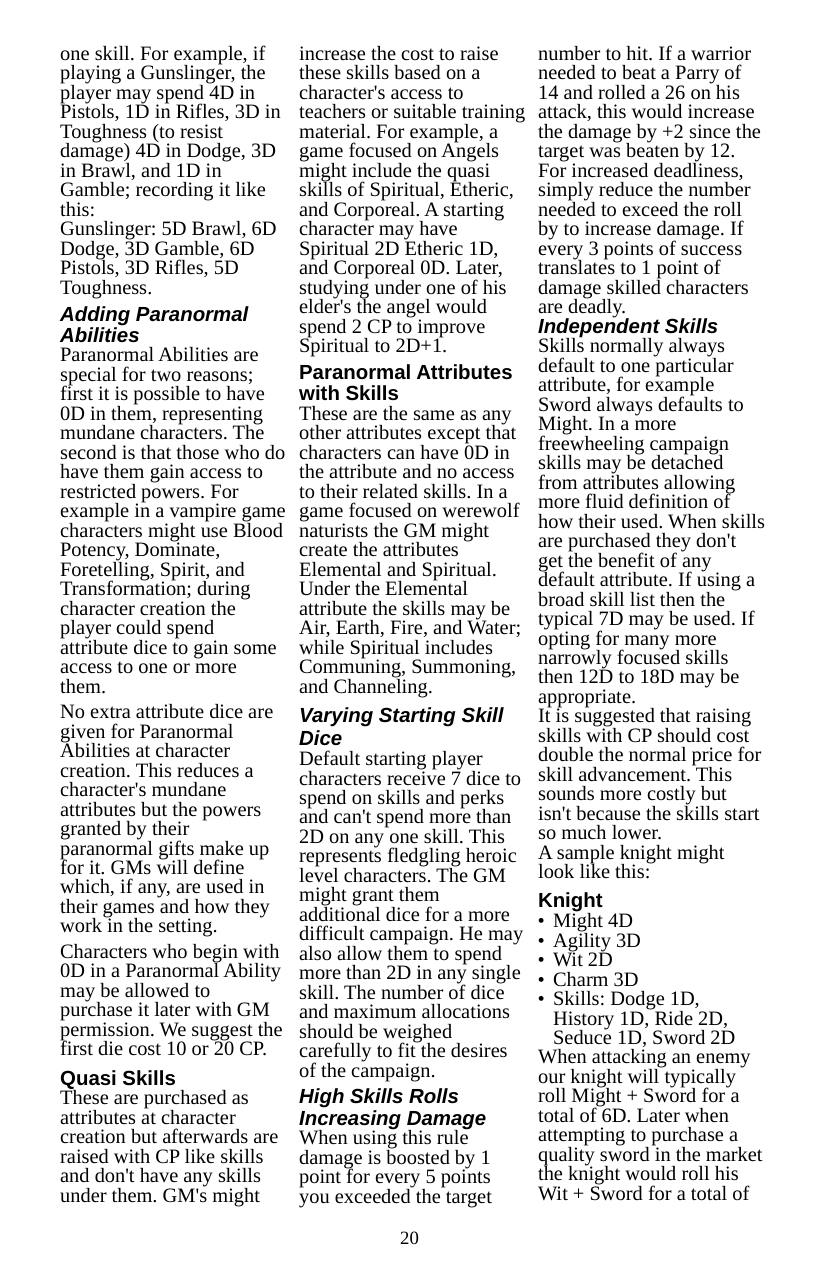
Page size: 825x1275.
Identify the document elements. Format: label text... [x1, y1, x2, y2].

text Gunslinger: 5D Brawl, 6D Dodge, 3D Gamble, 6D Pistols, 3D Rifles, 5D Toughness. [60, 220, 287, 298]
subtitle High Skills Rolls Increasing Damage [299, 1087, 526, 1129]
text These are the same as any other attributes except that characters can have 0D in the attribute and no access to their related skills. In a game focused on werewolf naturists the GM might create the attributes Elemental and Spiritual. Under the Elemental attribute the skills may be Air, Earth, Fire, and Water; while Spiritual includes Communing, Summoning, and Channeling. [299, 405, 526, 697]
list Skills: Dodge 1D, History 1D, Ride 2D, Seduce 1D, Sword 2D [538, 990, 765, 1048]
text Paranormal Abilities are special for two reasons; first it is possible to have 0D in them, representing mundane characters. The second is that those who do have them gain access to restricted powers. For example in a vampire game characters might use Blood Potency, Dominate, Foretelling, Spirit, and Transformation; during character creation the player could spend attribute dice to gain some access to one or more them. [60, 346, 287, 697]
subtitle Knight [538, 889, 765, 912]
text When using this rule damage is boosted by 1 point for every 5 points you exceeded the target [299, 1129, 526, 1207]
subtitle Paranormal Attributes with Skills [299, 363, 526, 405]
subtitle Independent Skills [538, 318, 765, 337]
text one skill. For example, if playing a Gunslinger, the player may spend 4D in Pistols, 1D in Rifles, 3D in Toughness (to resist damage) 4D in Dodge, 3D in Brawl, and 1D in Gamble; recording it like this: [60, 45, 287, 220]
text increase the cost to raise these skills based on a character's access to teachers or suitable training material. For example, a game focused on Angels might include the quasi skills of Spiritual, Etheric, and Corporeal. A starting character may have Spiritual 2D Etheric 1D, and Corporeal 0D. Later, studying under one of his elder's the angel would spend 2 CP to improve Spiritual to 2D+1. [299, 45, 526, 357]
text No extra attribute dice are given for Paranormal Abilities at character creation. This reduces a character's mundane attributes but the powers granted by their paranormal gifts make up for it. GMs will define which, if any, are used in their games and how they work in the setting. [60, 703, 287, 937]
text A sample knight might look like this: [538, 844, 765, 883]
text It is suggested that raising skills with CP should cost double the normal price for skill advancement. This sounds more costly but isn't because the skills start so much lower. [538, 707, 765, 844]
text When attacking an enemy our knight will typically roll Might + Sword for a total of 6D. Later when attempting to purchase a quality sword in the market the knight would roll his Wit + Sword for a total of [538, 1048, 765, 1204]
list Might 4D [538, 912, 765, 932]
subtitle Quasi Skills [60, 1066, 287, 1089]
subtitle Adding Paranormal Abilities [60, 304, 287, 346]
text number to hit. If a warrior needed to beat a Parry of 14 and rolled a 26 on his attack, this would increase the damage by +2 since the target was beaten by 12. For increased deadliness, simply reduce the number needed to exceed the roll by to increase damage. If every 3 points of success translates to 1 point of damage skilled characters are deadly. [538, 45, 765, 318]
text These are purchased as attributes at character creation but afterwards are raised with CP like skills and don't have any skills under them. GM's might [60, 1089, 287, 1206]
subtitle Varying Starting Skill Dice [299, 703, 526, 750]
text Default starting player characters receive 7 dice to spend on skills and perks and can't spend more than 2D on any one skill. This represents fledgling heroic level characters. The GM might grant them additional dice for a more difficult campaign. He may also allow them to spend more than 2D in any single skill. The number of dice and maximum allocations should be weighed carefully to fit the desires of the campaign. [299, 750, 526, 1081]
text Skills normally always default to one particular attribute, for example Sword always defaults to Might. In a more freewheeling campaign skills may be detached from attributes allowing more fluid definition of how their used. When skills are purchased they don't get the benefit of any default attribute. If using a broad skill list then the typical 7D may be used. If opting for many more narrowly focused skills then 12D to 18D may be appropriate. [538, 337, 765, 707]
text Characters who begin with 0D in a Paranormal Ability may be allowed to purchase it later with GM permission. We suggest the first die cost 10 or 20 CP. [60, 943, 287, 1060]
list Charm 3D [538, 971, 765, 990]
list Wit 2D [538, 951, 765, 971]
list Agility 3D [538, 932, 765, 951]
